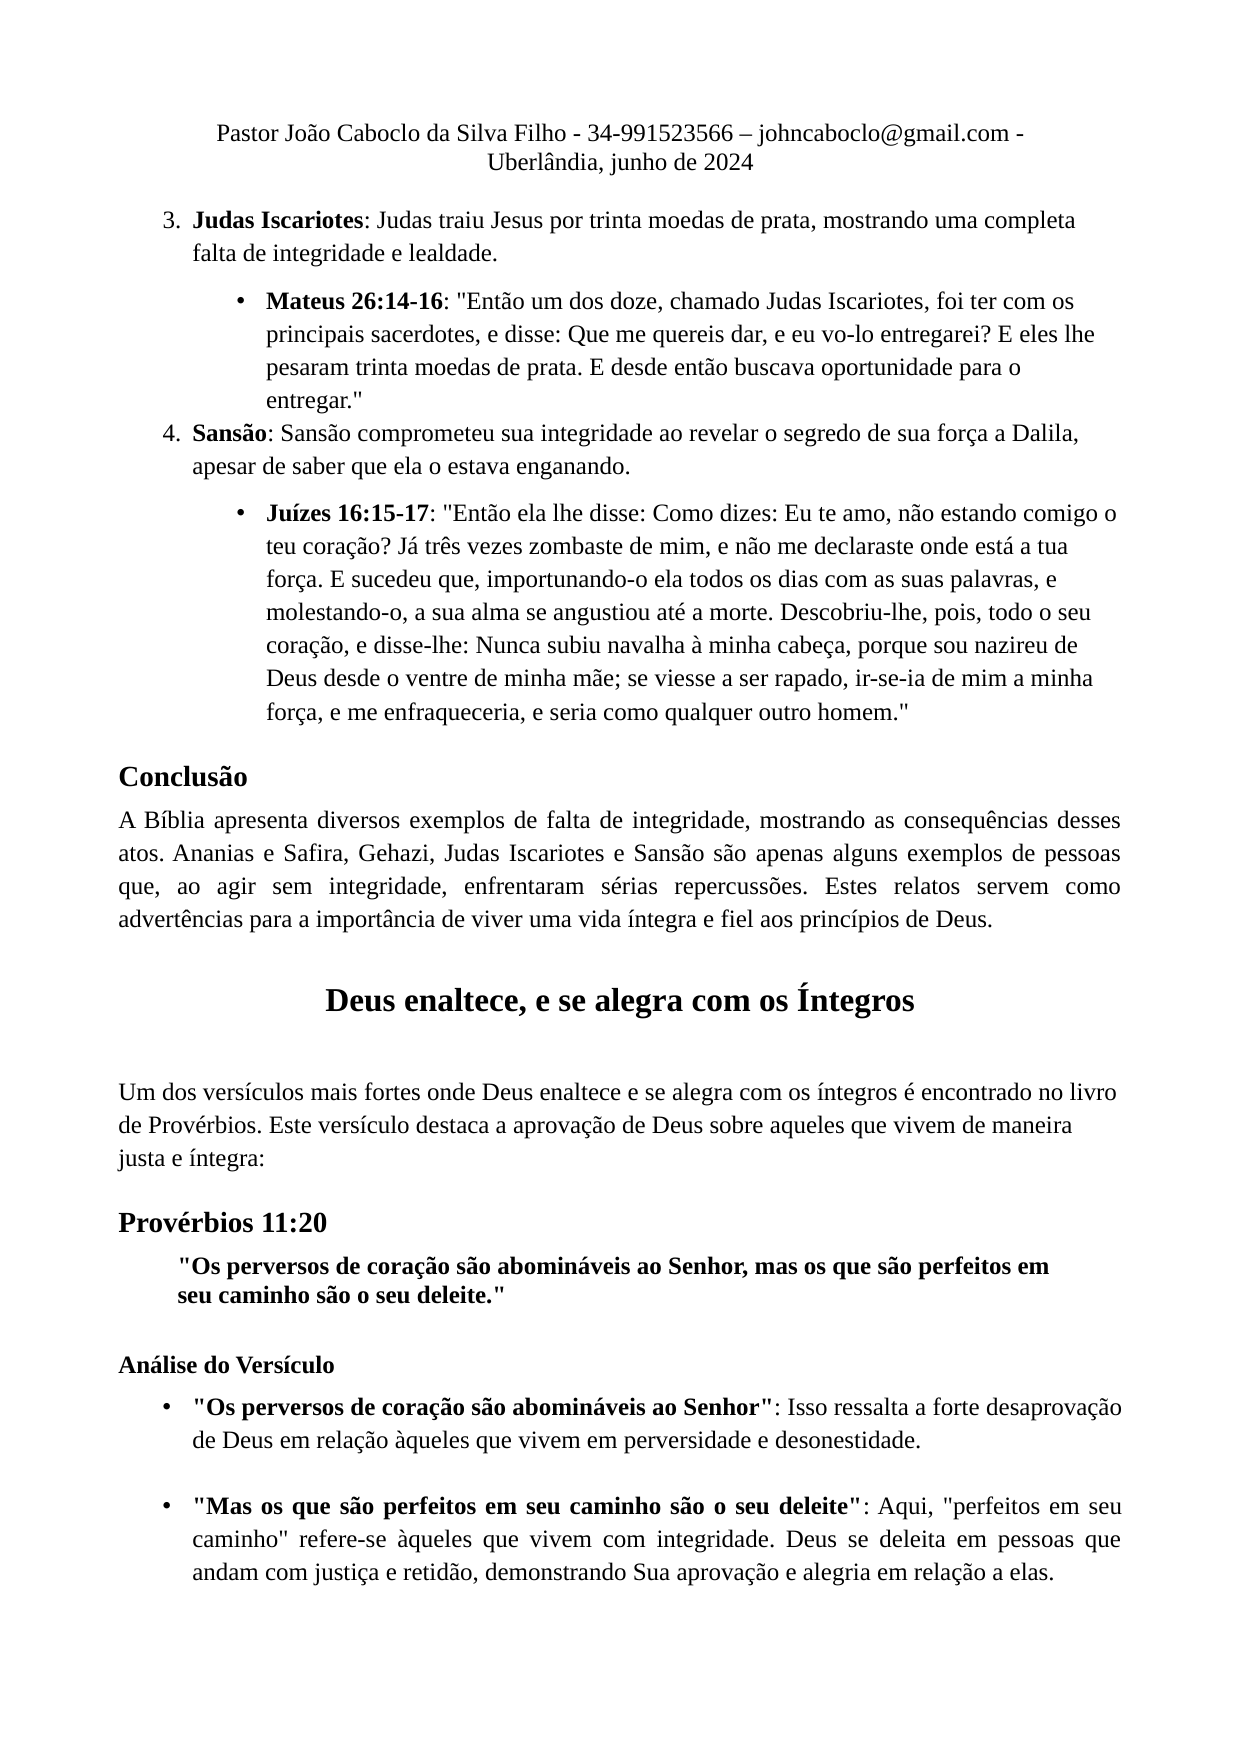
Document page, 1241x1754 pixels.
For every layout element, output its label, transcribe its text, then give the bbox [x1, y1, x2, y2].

subtitle Conclusão [118, 759, 1122, 792]
list "Mas os que são perfeitos em seu caminho são o seu deleite": Aqui, "perfeitos em seu caminho" refere-se àqueles que vivem com integridade. Deus se deleita em pessoas que andam com justiça e retidão, demonstrando Sua aprovação e alegria em relação a elas. [162, 1491, 1122, 1586]
text A Bíblia apresenta diversos exemplos de falta de integridade, mostrando as consequências desses atos. Ananias e Safira, Gehazi, Judas Iscariotes e Sansão são apenas alguns exemplos de pessoas que, ao agir sem integridade, enfrentaram sérias repercussões. Estes relatos servem como advertências para a importância de viver uma vida íntegra e fiel aos princípios de Deus. [118, 805, 1122, 933]
list Judas Iscariotes: Judas traiu Jesus por trinta moedas de prata, mostrando uma completa falta de integridade e lealdade. [162, 205, 1122, 267]
text Um dos versículos mais fortes onde Deus enaltece e se alegra com os íntegros é encontrado no livro de Provérbios. Este versículo destaca a aprovação de Deus sobre aqueles que vivem de maneira justa e íntegra: [118, 1077, 1122, 1172]
subtitle Análise do Versículo [118, 1351, 1122, 1379]
text Deus enaltece, e se alegra com os Íntegros [118, 980, 1122, 1018]
list Juízes 16:15-17: "Então ela lhe disse: Como dizes: Eu te amo, não estando comigo o teu coração? Já três vezes zombaste de mim, e não me declaraste onde está a tua força. E sucedeu que, importunando-o ela todos os dias com as suas palavras, e molestando-o, a sua alma se angustiou até a morte. Descobriu-lhe, pois, todo o seu coração, e disse-lhe: Nunca subiu navalha à minha cabeça, porque sou nazireu de Deus desde o ventre de minha mãe; se viesse a ser rapado, ir-se-ia de mim a minha força, e me enfraqueceria, e seria como qualquer outro homem." [236, 498, 1122, 725]
subtitle Provérbios 11:20 [118, 1205, 1122, 1238]
list Sansão: Sansão comprometeu sua integridade ao revelar o segredo de sua força a Dalila, apesar de saber que ela o estava enganando. [162, 418, 1122, 479]
list Mateus 26:14-16: "Então um dos doze, chamado Judas Iscariotes, foi ter com os principais sacerdotes, e disse: Que me quereis dar, e eu vo-lo entregarei? E eles lhe pesaram trinta moedas de prata. E desde então buscava oportunidade para o entregar." [236, 286, 1122, 413]
list "Os perversos de coração são abomináveis ao Senhor": Isso ressalta a forte desaprovação de Deus em relação àqueles que vivem em perversidade e desonestidade. [162, 1392, 1122, 1453]
text "Os perversos de coração são abomináveis ao Senhor, mas os que são perfeitos em seu caminho são o seu deleite." [177, 1251, 1063, 1308]
